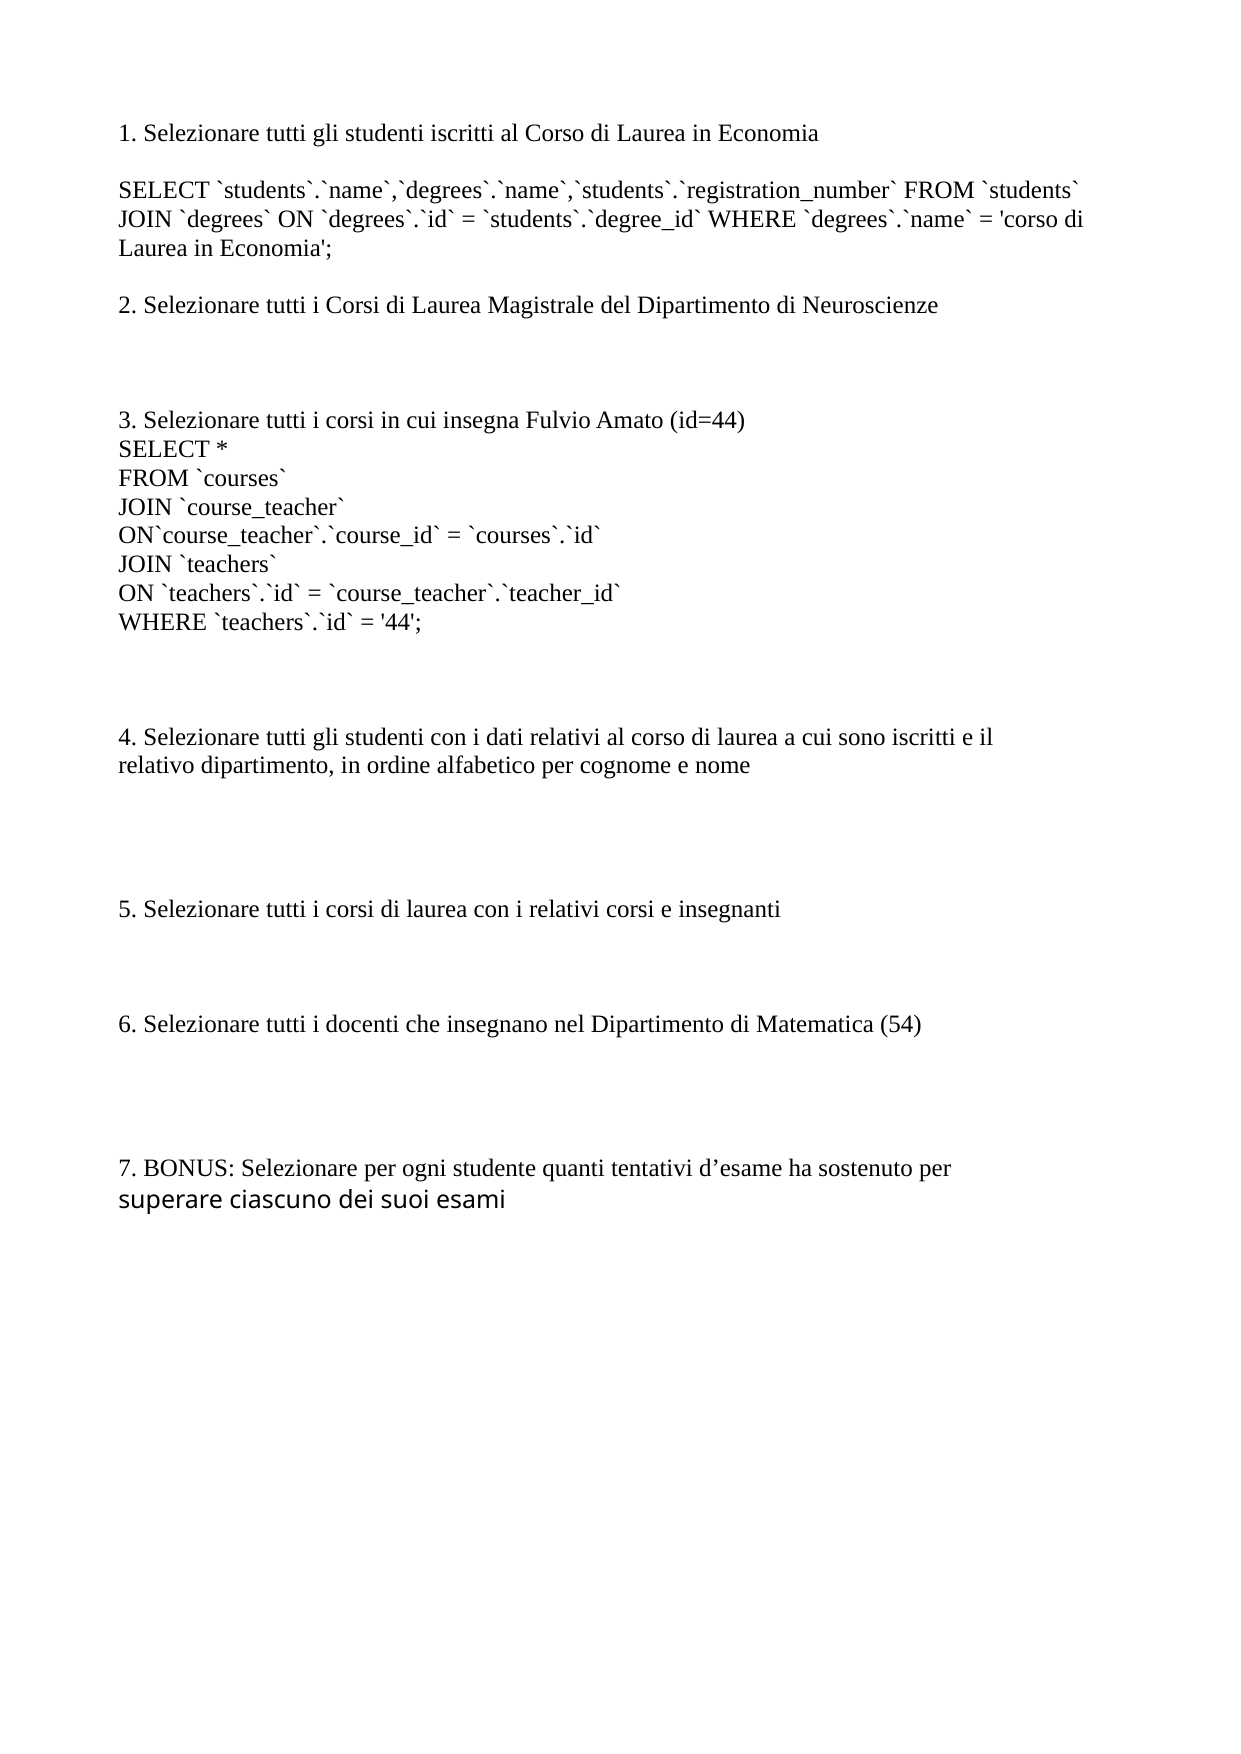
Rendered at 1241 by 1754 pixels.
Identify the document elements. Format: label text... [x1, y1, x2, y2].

text 7. BONUS: Selezionare per ogni studente quanti tentativi d’esame ha sostenuto per superare ciascuno dei suoi esami [118, 1124, 1122, 1216]
text SELECT `students`.`name`,`degrees`.`name`,`students`.`registration_number` FROM `students` JOIN `degrees` ON `degrees`.`id` = `students`.`degree_id` WHERE `degrees`.`name` = 'corso di Laurea in Economia'; [118, 176, 1122, 262]
text JOIN `course_teacher` [118, 492, 1122, 521]
text 6. Selezionare tutti i docenti che insegnano nel Dipartimento di Matematica (54) [118, 1009, 1122, 1038]
text 1. Selezionare tutti gli studenti iscritti al Corso di Laurea in Economia [118, 118, 1122, 147]
text ON`course_teacher`.`course_id` = `courses`.`id` [118, 521, 1122, 549]
text 4. Selezionare tutti gli studenti con i dati relativi al corso di laurea a cui sono iscritti e il relativo dipartimento, in ordine alfabetico per cognome e nome [118, 722, 1122, 779]
text SELECT * [118, 434, 1122, 463]
text 3. Selezionare tutti i corsi in cui insegna Fulvio Amato (id=44) [118, 406, 1122, 434]
text 5. Selezionare tutti i corsi di laurea con i relativi corsi e insegnanti [118, 894, 1122, 923]
text WHERE `teachers`.`id` = '44'; [118, 607, 1122, 636]
text ON `teachers`.`id` = `course_teacher`.`teacher_id` [118, 578, 1122, 607]
text 2. Selezionare tutti i Corsi di Laurea Magistrale del Dipartimento di Neuroscienze [118, 291, 1122, 319]
text JOIN `teachers` [118, 549, 1122, 578]
text FROM `courses` [118, 463, 1122, 492]
